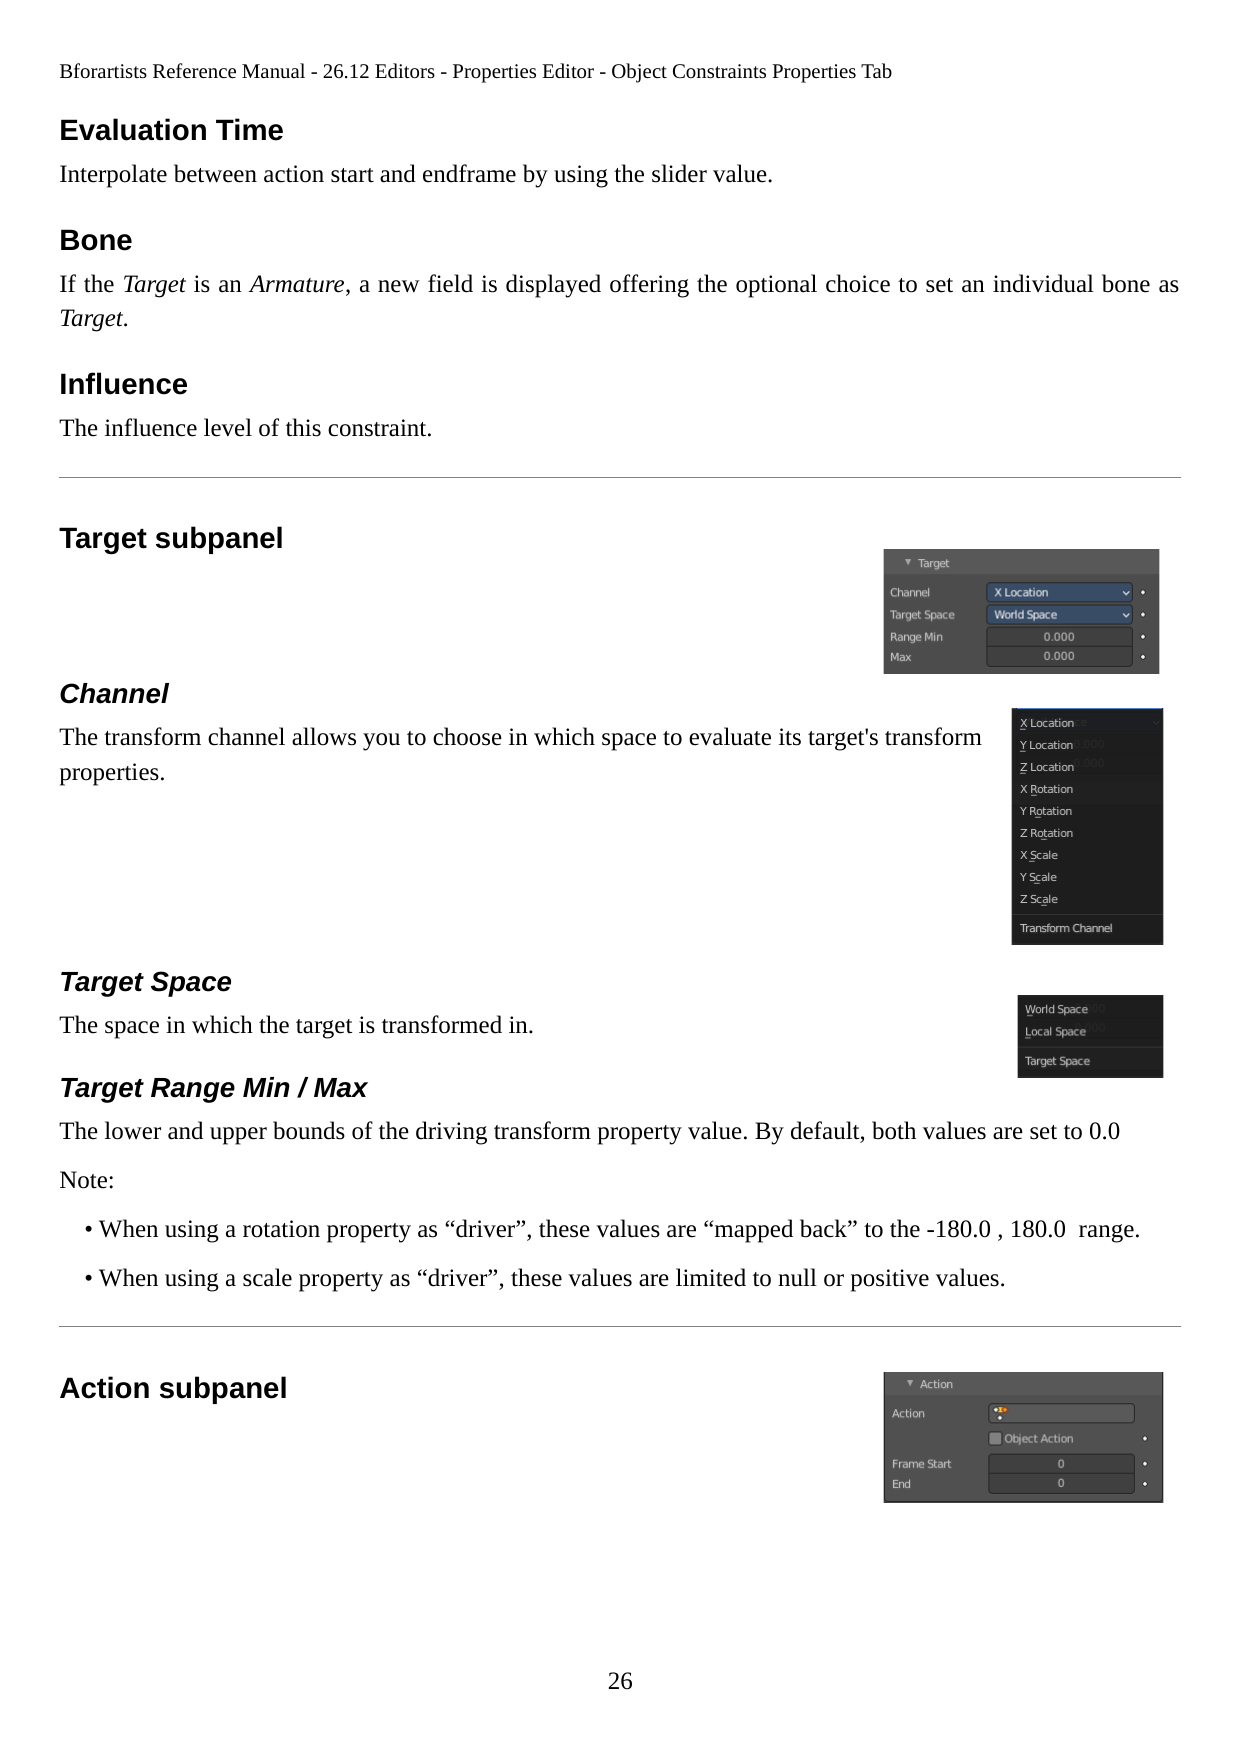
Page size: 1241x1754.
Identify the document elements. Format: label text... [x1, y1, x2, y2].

subtitle Target Range Min / Max [59, 1071, 1181, 1103]
picture [883, 1372, 1164, 1503]
text The influence level of this constraint. [59, 413, 1181, 442]
text Note: [59, 1165, 1181, 1193]
picture [1011, 708, 1164, 945]
text The space in which the target is transformed in. [59, 1010, 1017, 1038]
text • When using a scale property as “driver”, these values are limited to null or positive values. [59, 1263, 1181, 1292]
subtitle Channel [59, 678, 1181, 710]
picture [883, 549, 1160, 674]
subtitle Target subpanel [59, 521, 1181, 555]
text The lower and upper bounds of the driving transform property value. By default, both values are set to 0.0 [59, 1116, 1181, 1144]
subtitle Bone [59, 222, 1181, 256]
subtitle Influence [59, 367, 1181, 401]
subtitle Action subpanel [59, 1371, 1181, 1404]
text Interpolate between action start and endframe by using the slider value. [59, 159, 1181, 188]
picture [1017, 995, 1164, 1078]
text • When using a rotation property as “driver”, these values are “mapped back” to the -180.0 , 180.0 range. [59, 1214, 1181, 1243]
subtitle Evaluation Time [59, 113, 1181, 146]
text If the Target is an Armature, a new field is displayed offering the optional choice to set an individual bone as Target. [59, 269, 1181, 332]
subtitle Target Space [59, 965, 1181, 997]
text The transform channel allows you to choose in which space to evaluate its target's transform properties. [59, 722, 1011, 785]
